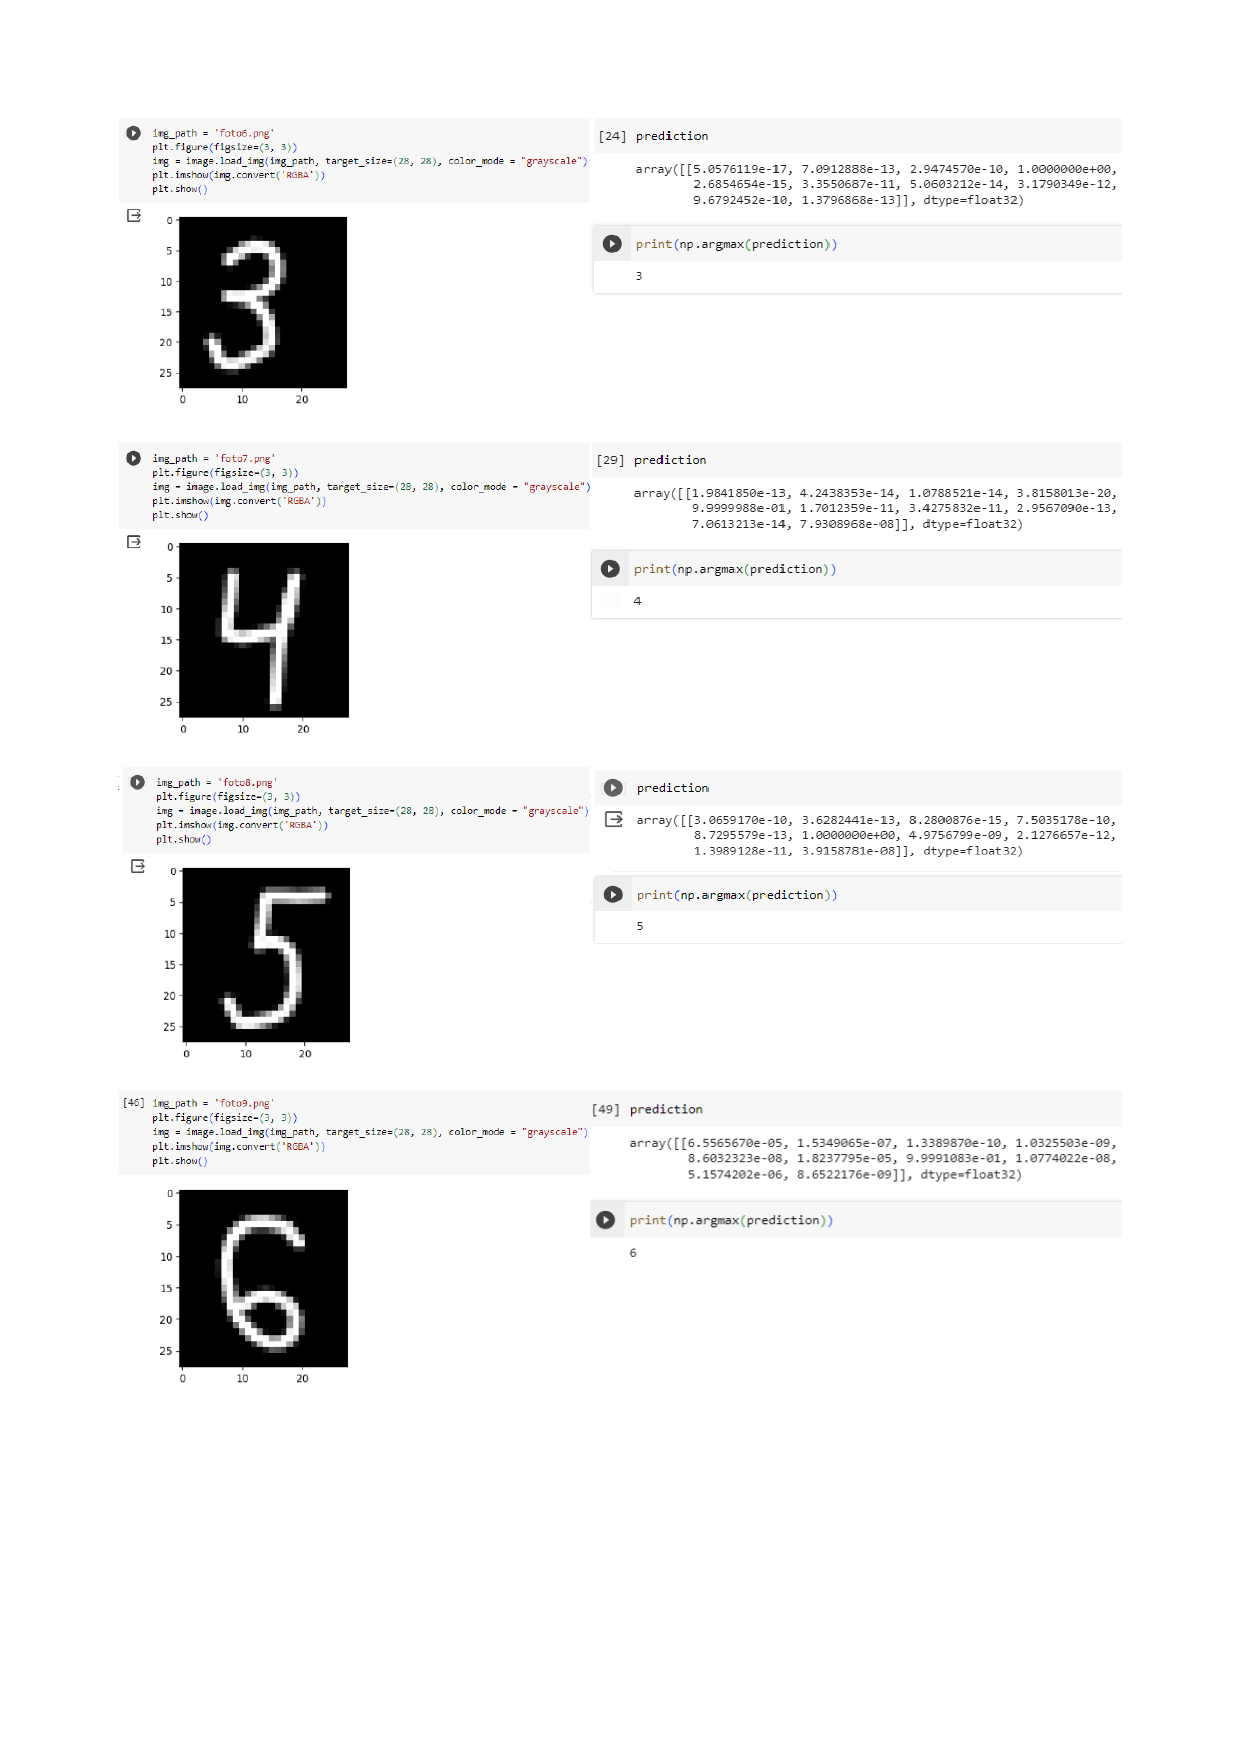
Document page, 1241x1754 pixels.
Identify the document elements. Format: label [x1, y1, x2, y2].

picture [118, 442, 1122, 738]
picture [118, 766, 1122, 1062]
picture [118, 1090, 1122, 1386]
picture [118, 118, 1122, 414]
